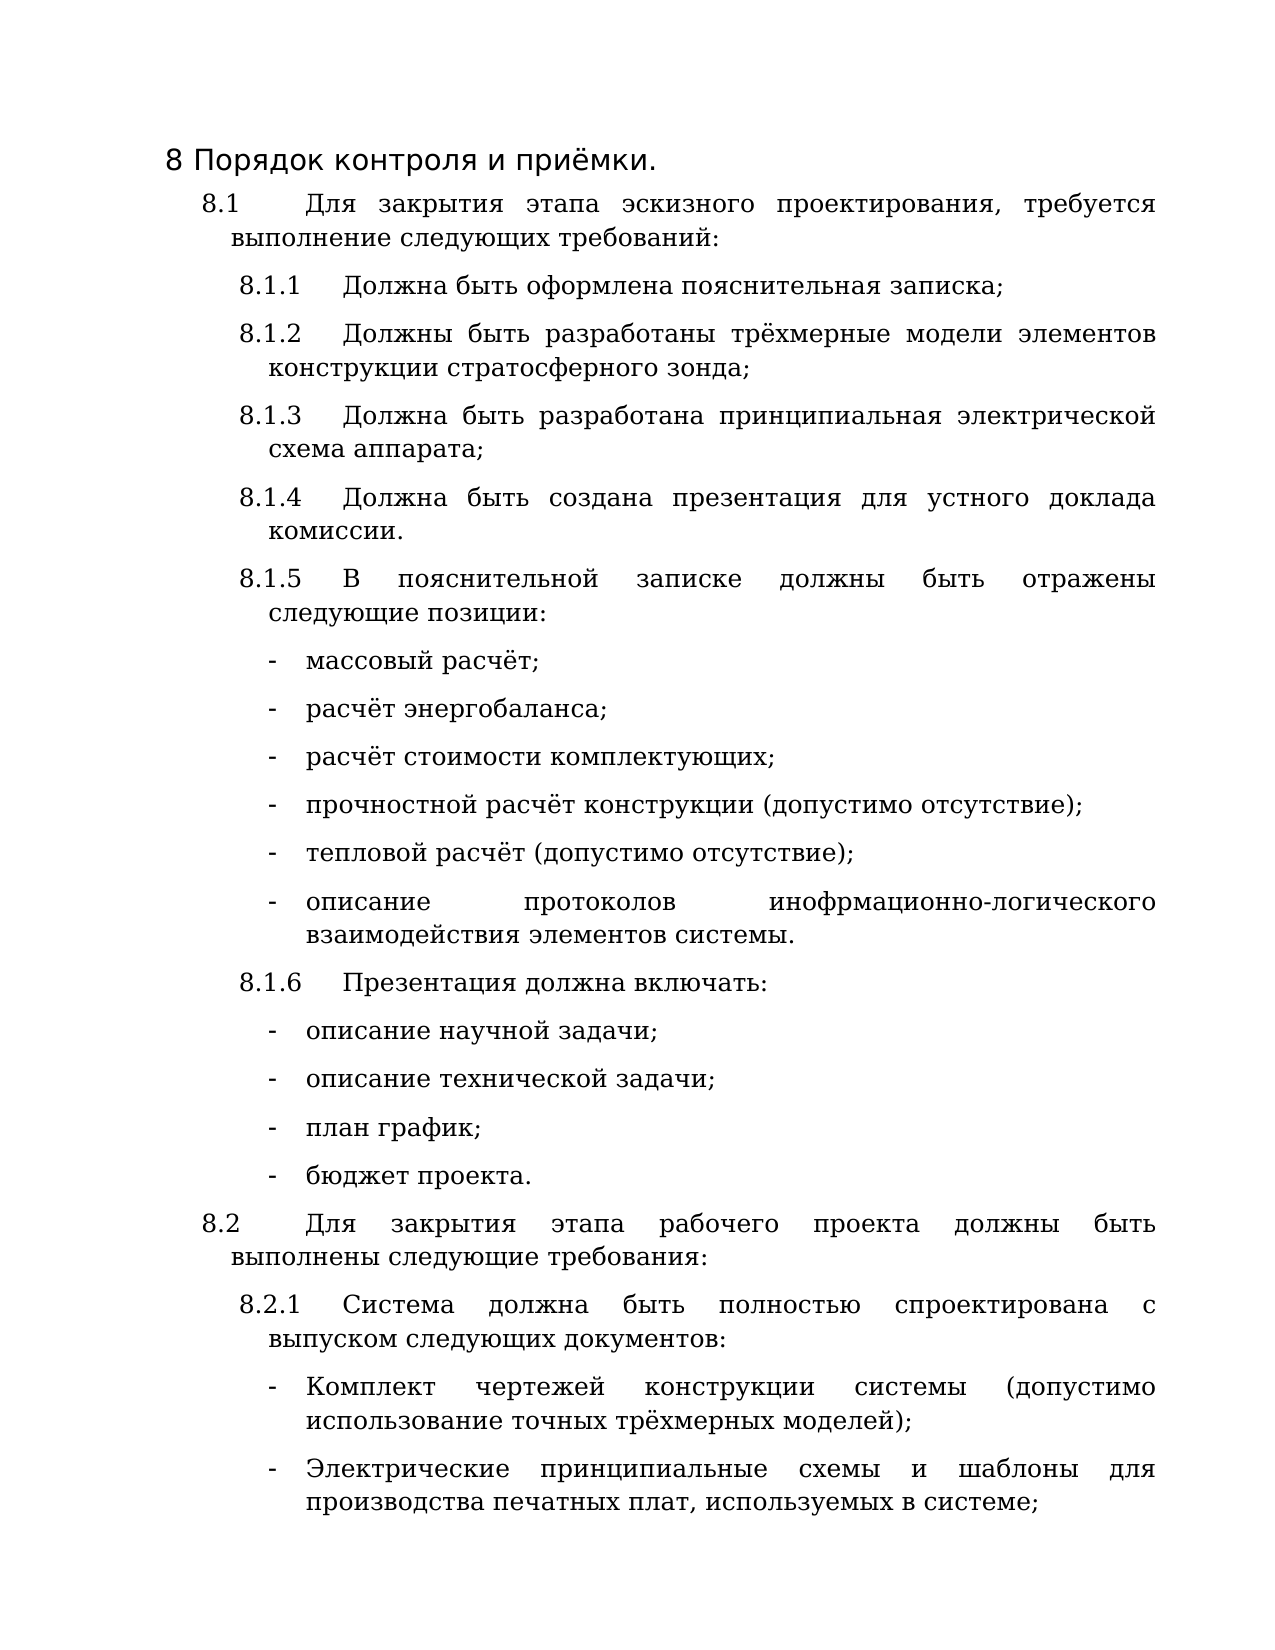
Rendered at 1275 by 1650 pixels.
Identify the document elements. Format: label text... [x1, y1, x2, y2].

list план график; [268, 1113, 1157, 1142]
list В пояснительной записке должны быть отражены следующие позиции: [231, 564, 1157, 627]
list Комплект чертежей конструкции системы (допустимо использование точных трёхмерных моделей); [268, 1372, 1157, 1435]
list бюджет проекта. [268, 1161, 1157, 1190]
subtitle Порядок контроля и приёмки. [156, 143, 1157, 177]
list прочностной расчёт конструкции (допустимо отсутствие); [268, 790, 1157, 819]
list Должна быть создана презентация для устного доклада комиссии. [231, 483, 1157, 545]
list Для закрытия этапа эскизного проектирования, требуется выполнение следующих требований: [193, 189, 1157, 252]
list Система должна быть полностью спроектирована с выпуском следующих документов: [231, 1291, 1157, 1353]
list Презентация должна включать: [231, 968, 1157, 997]
list Должны быть разработаны трёхмерные модели элементов конструкции стратосферного зонда; [231, 319, 1157, 382]
list массовый расчёт; [268, 646, 1157, 675]
list описание протоколов инофрмационно-логического взаимодействия элементов системы. [268, 887, 1157, 949]
list описание технической задачи; [268, 1064, 1157, 1094]
list Должна быть разработана принципиальная электрической схема аппарата; [231, 401, 1157, 464]
list описание научной задачи; [268, 1016, 1157, 1046]
list Электрические принципиальные схемы и шаблоны для производства печатных плат, используемых в системе; [268, 1454, 1157, 1517]
list Должна быть оформлена пояснительная записка; [231, 271, 1157, 300]
list Для закрытия этапа рабочего проекта должны быть выполнены следующие требования: [193, 1209, 1157, 1272]
list расчёт энергобаланса; [268, 694, 1157, 723]
list расчёт стоимости комплектующих; [268, 742, 1157, 771]
list тепловой расчёт (допустимо отсутствие); [268, 838, 1157, 868]
